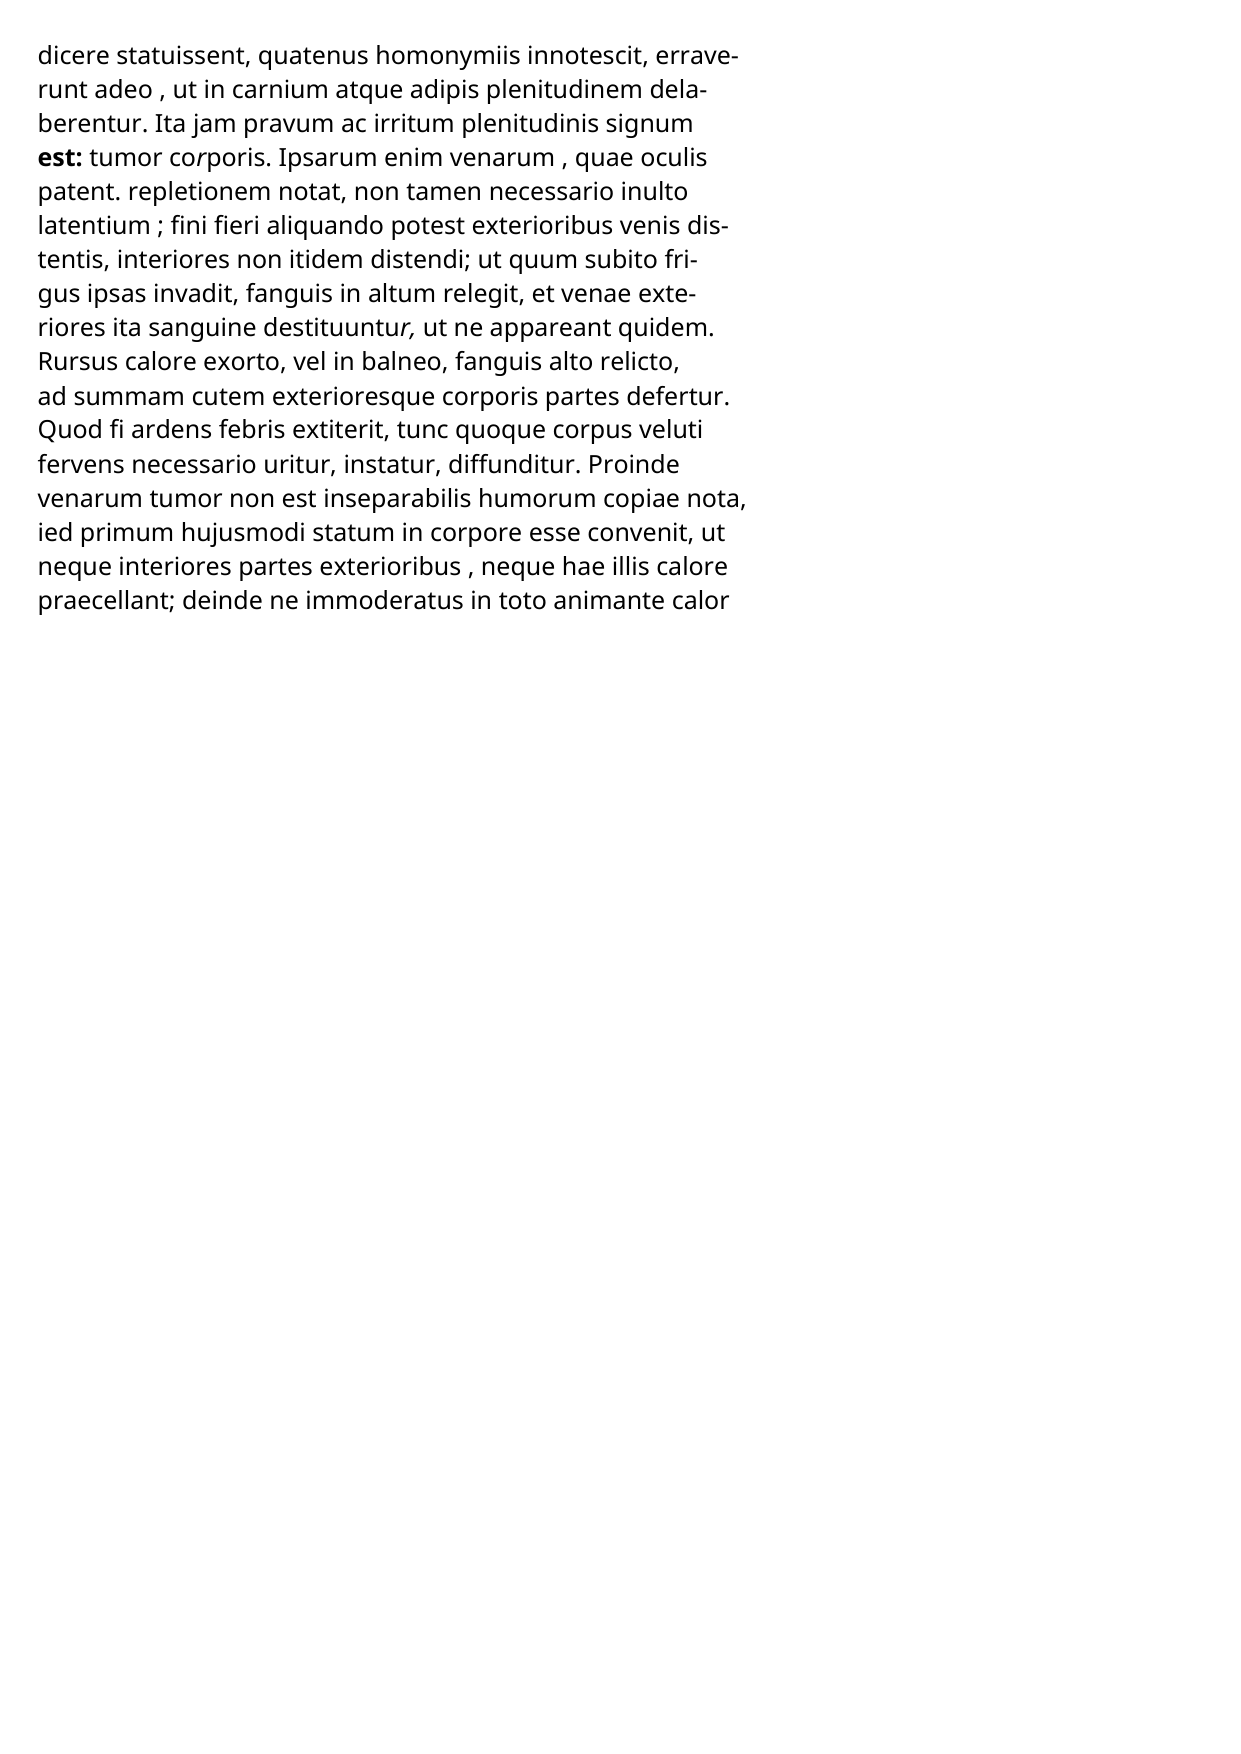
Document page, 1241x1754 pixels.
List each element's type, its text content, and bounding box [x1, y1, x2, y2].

text dicere statuissent, quatenus homonymiis innotescit, errave- runt adeo , ut in carnium atque adipis plenitudinem dela- berentur. Ita jam pravum ac irritum plenitudinis signum est: tumor corporis. Ipsarum enim venarum , quae oculis patent. repletionem notat, non tamen necessario inulto latentium ; fini fieri aliquando potest exterioribus venis dis- tentis, interiores non itidem distendi; ut quum subito fri- gus ipsas invadit, fanguis in altum relegit, et venae exte- riores ita sanguine destituuntur, ut ne appareant quidem. Rursus calore exorto, vel in balneo, fanguis alto relicto, ad summam cutem exterioresque corporis partes defertur. Quod fi ardens febris extiterit, tunc quoque corpus veluti fervens necessario uritur, instatur, diffunditur. Proinde venarum tumor non est inseparabilis humorum copiae nota, ied primum hujusmodi statum in corpore esse convenit, ut neque interiores partes exterioribus , neque hae illis calore praecellant; deinde ne immoderatus in toto animante calor [37, 37, 1203, 617]
